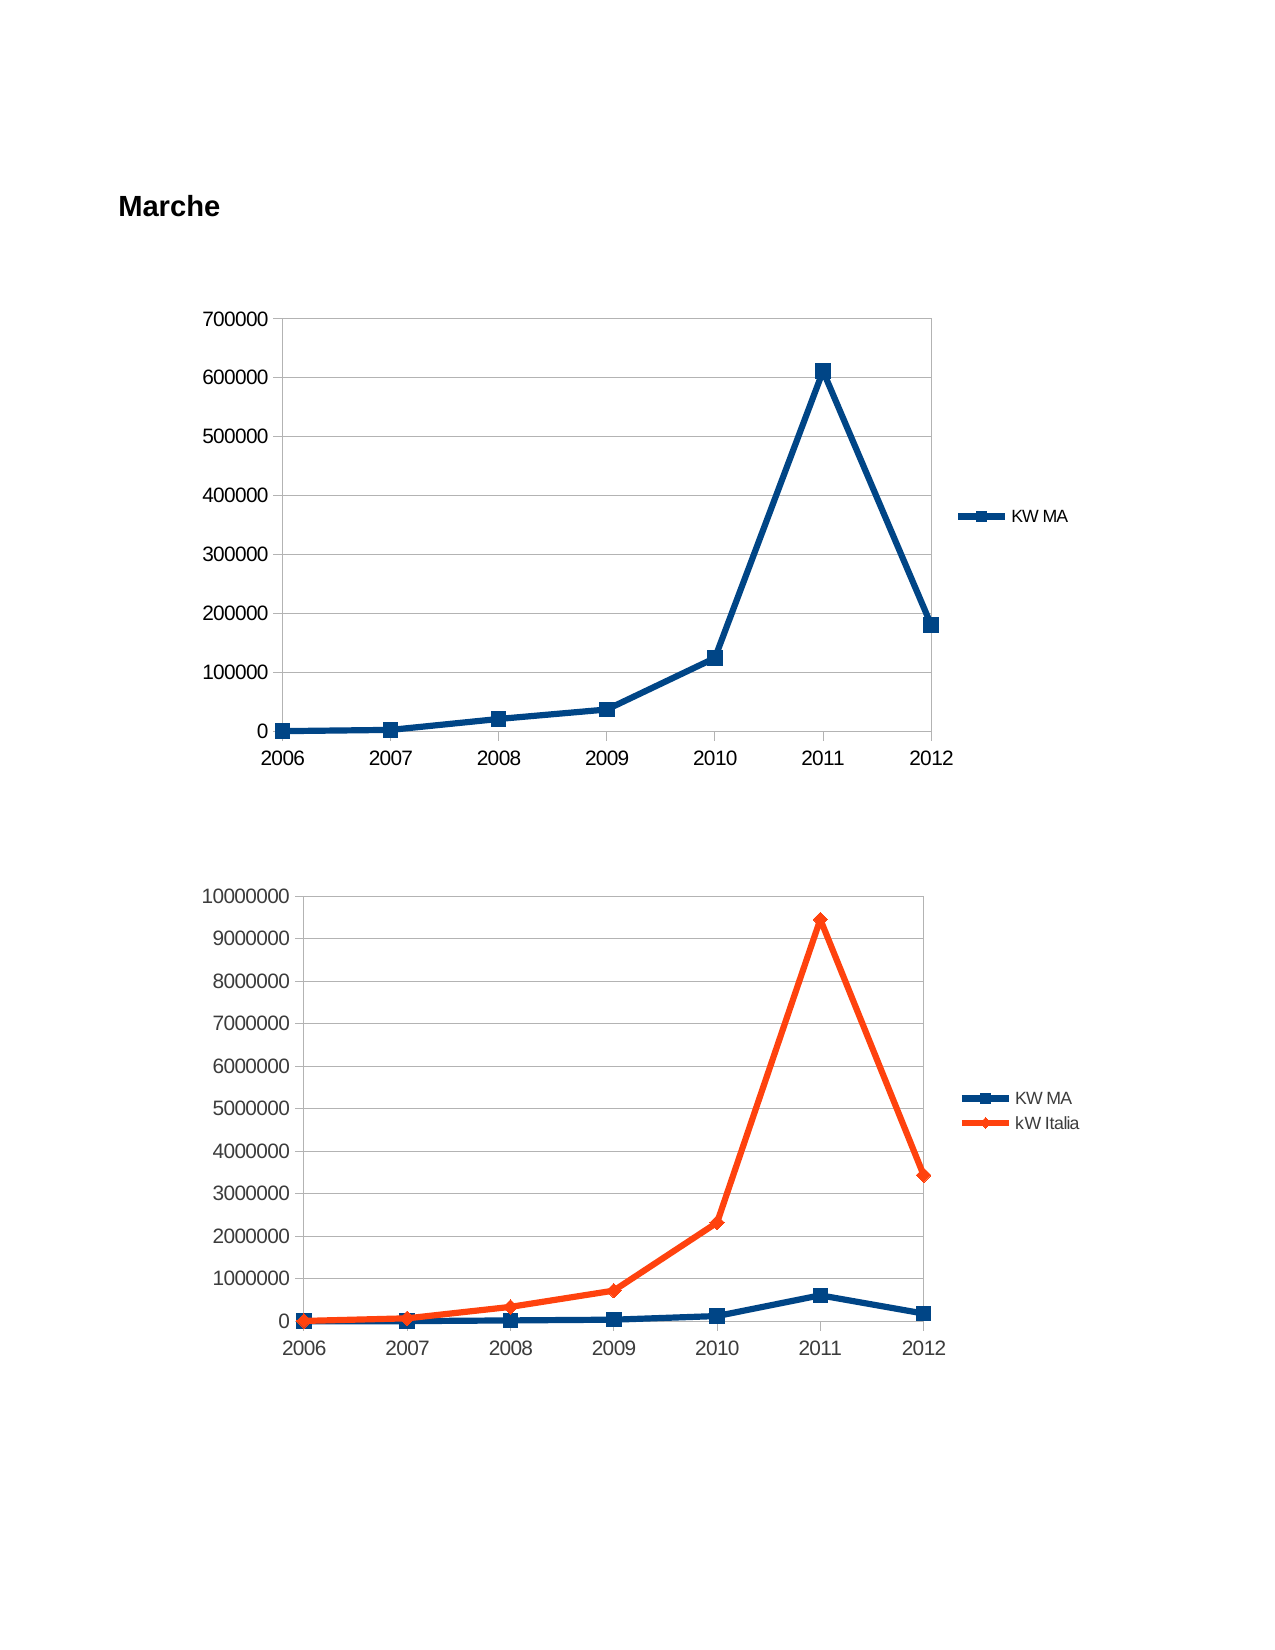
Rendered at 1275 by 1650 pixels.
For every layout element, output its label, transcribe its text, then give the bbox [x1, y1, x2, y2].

subtitle Marche [118, 189, 1157, 223]
